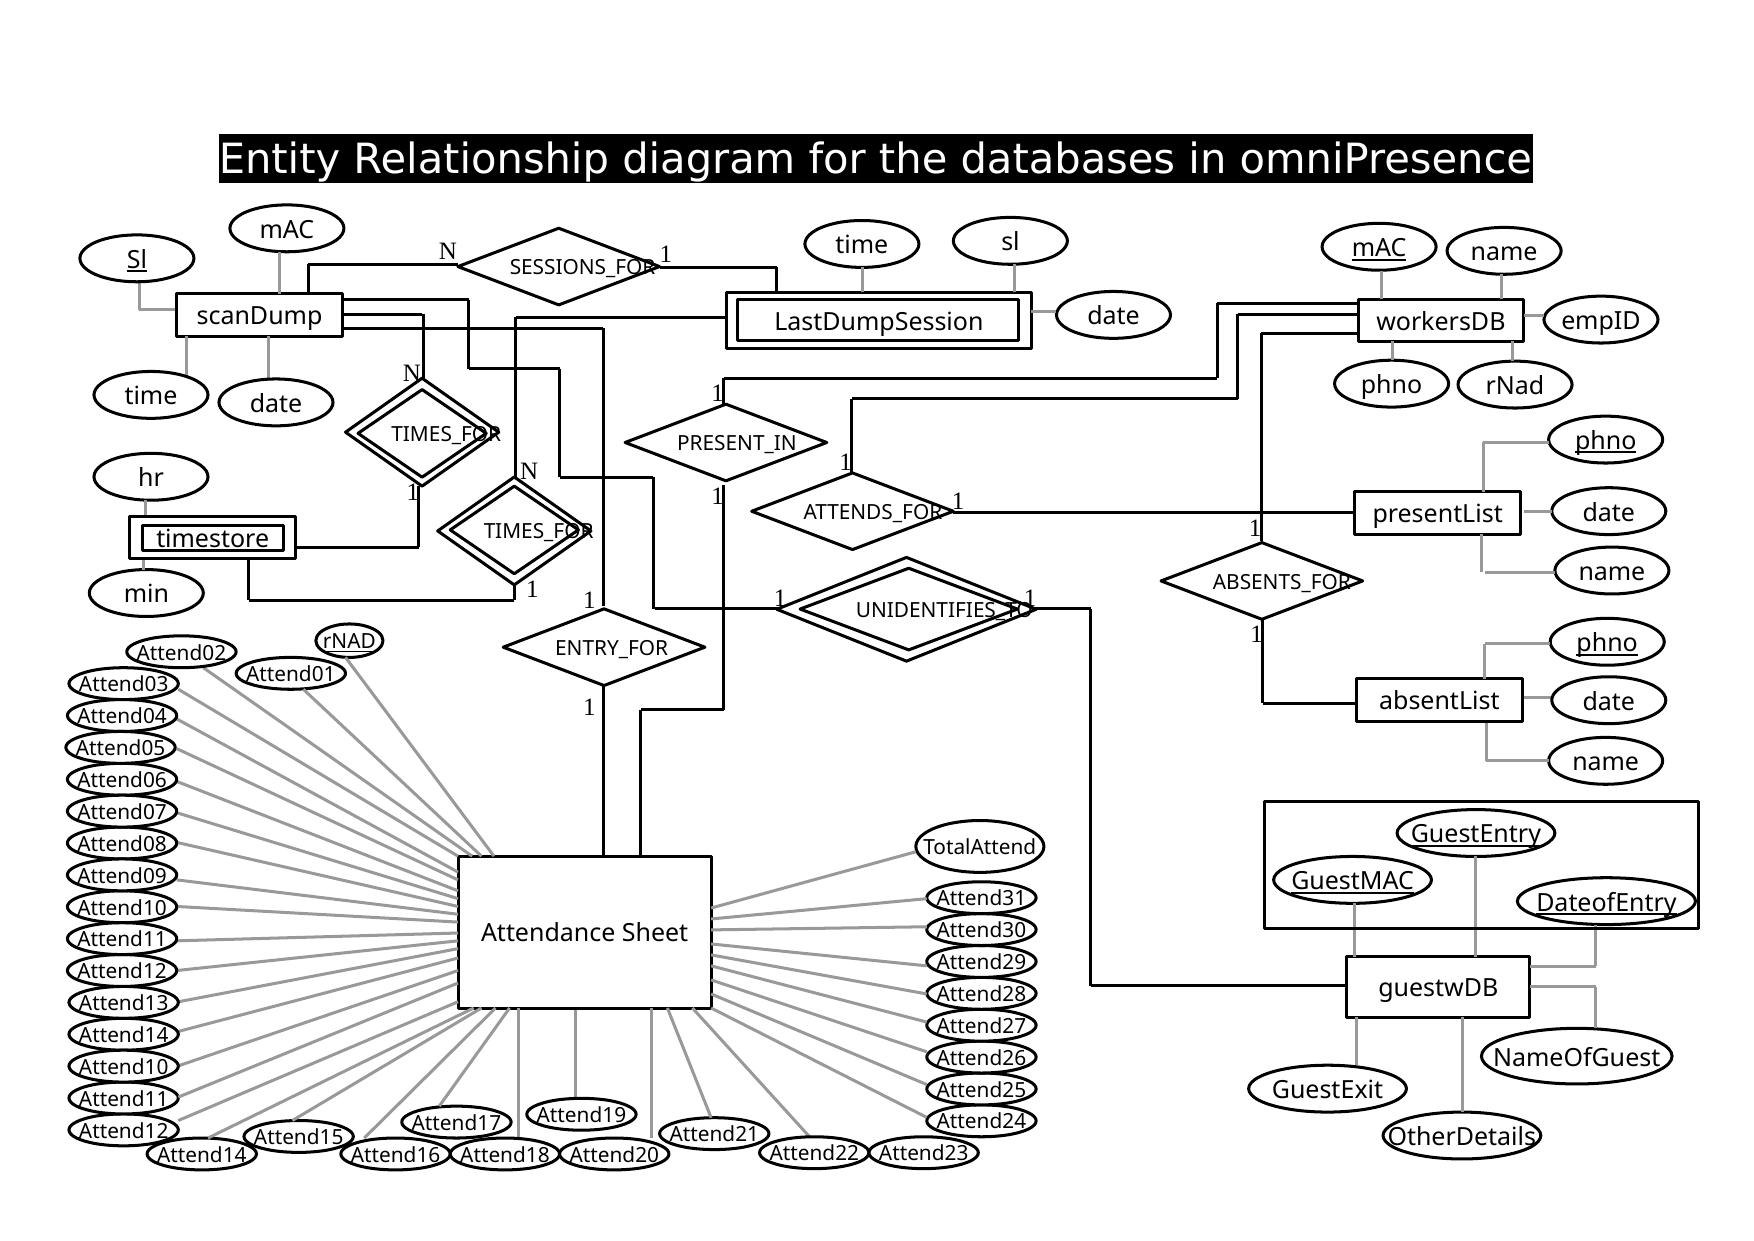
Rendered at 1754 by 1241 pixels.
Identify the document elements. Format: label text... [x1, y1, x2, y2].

text Entity Relationship diagram for the databases in omniPresence [69, 134, 1683, 183]
